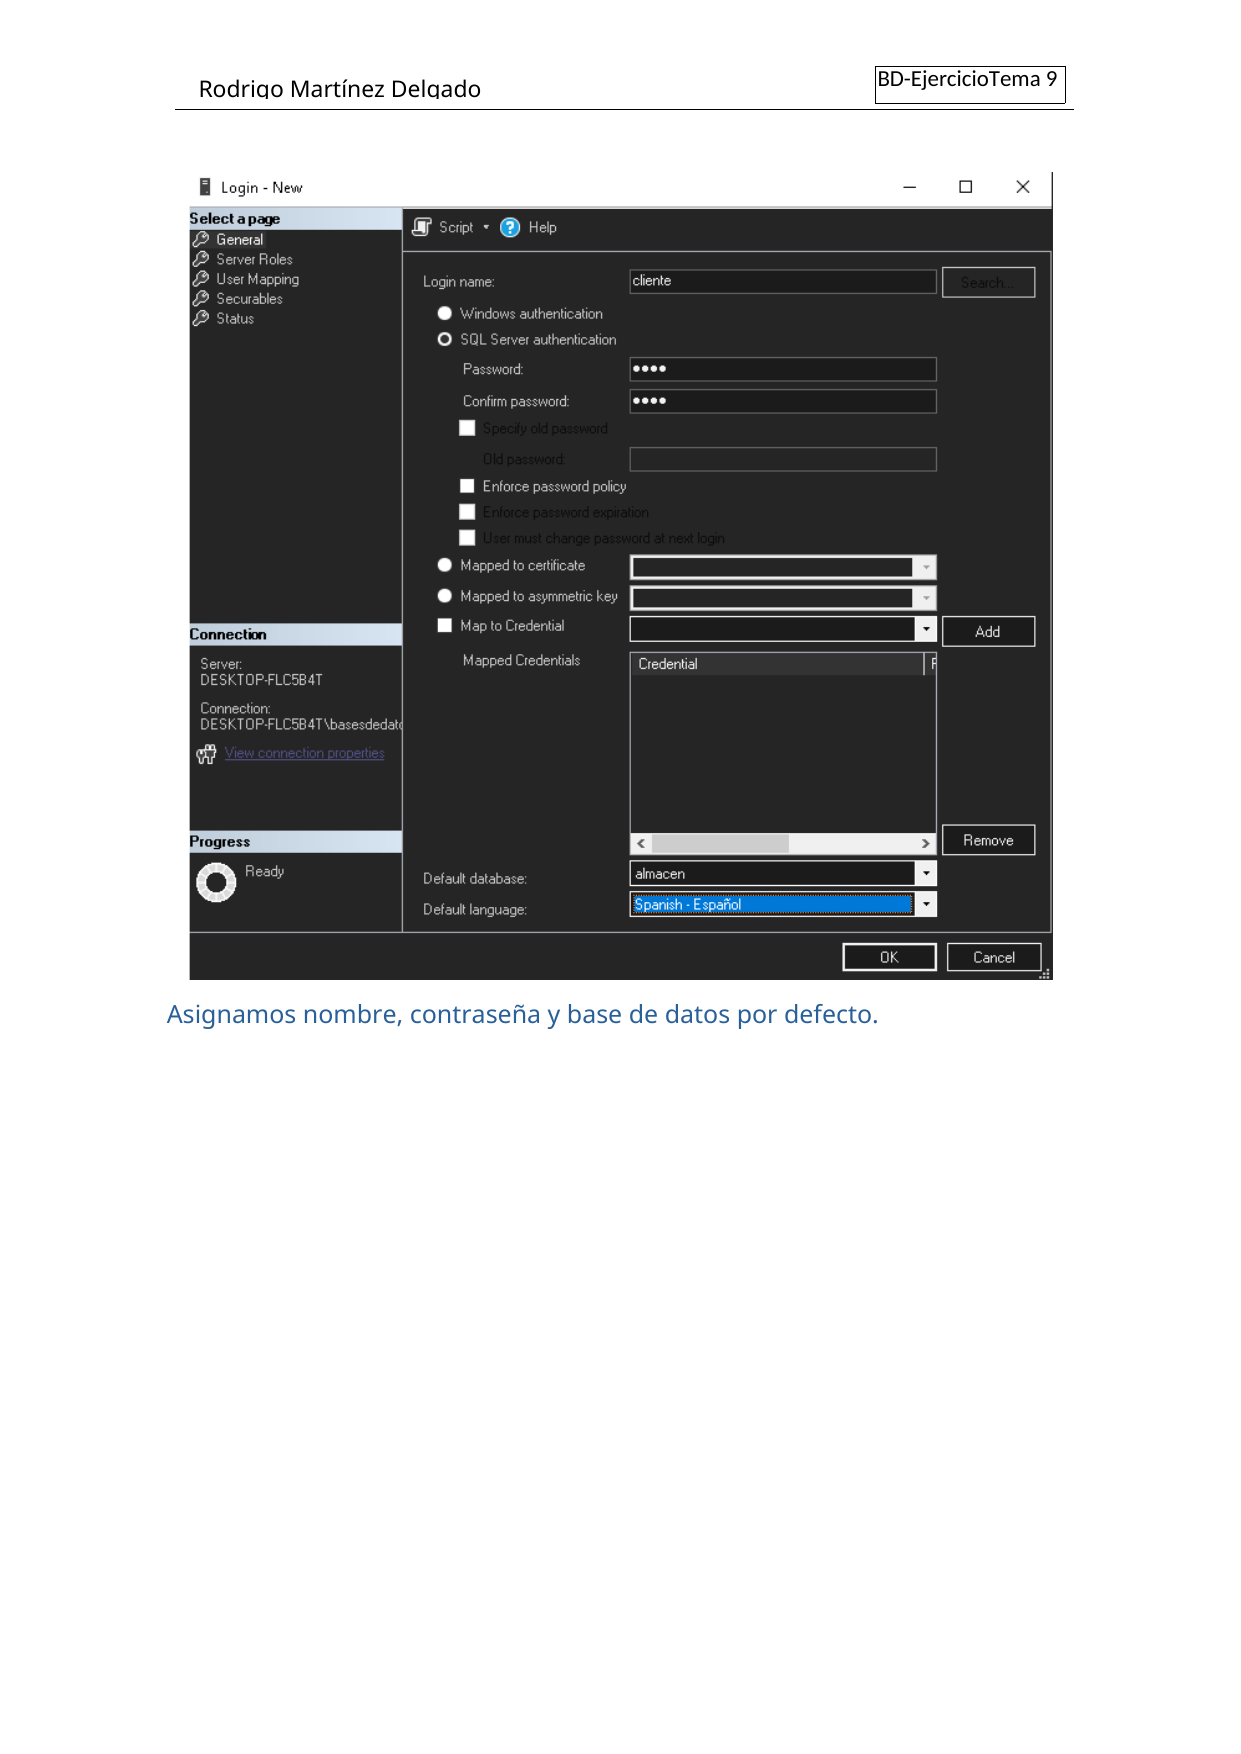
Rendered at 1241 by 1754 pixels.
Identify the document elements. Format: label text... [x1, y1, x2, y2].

picture [189, 172, 1053, 980]
list Asignamos nombre, contraseña y base de datos por defecto. [167, 173, 1064, 1031]
